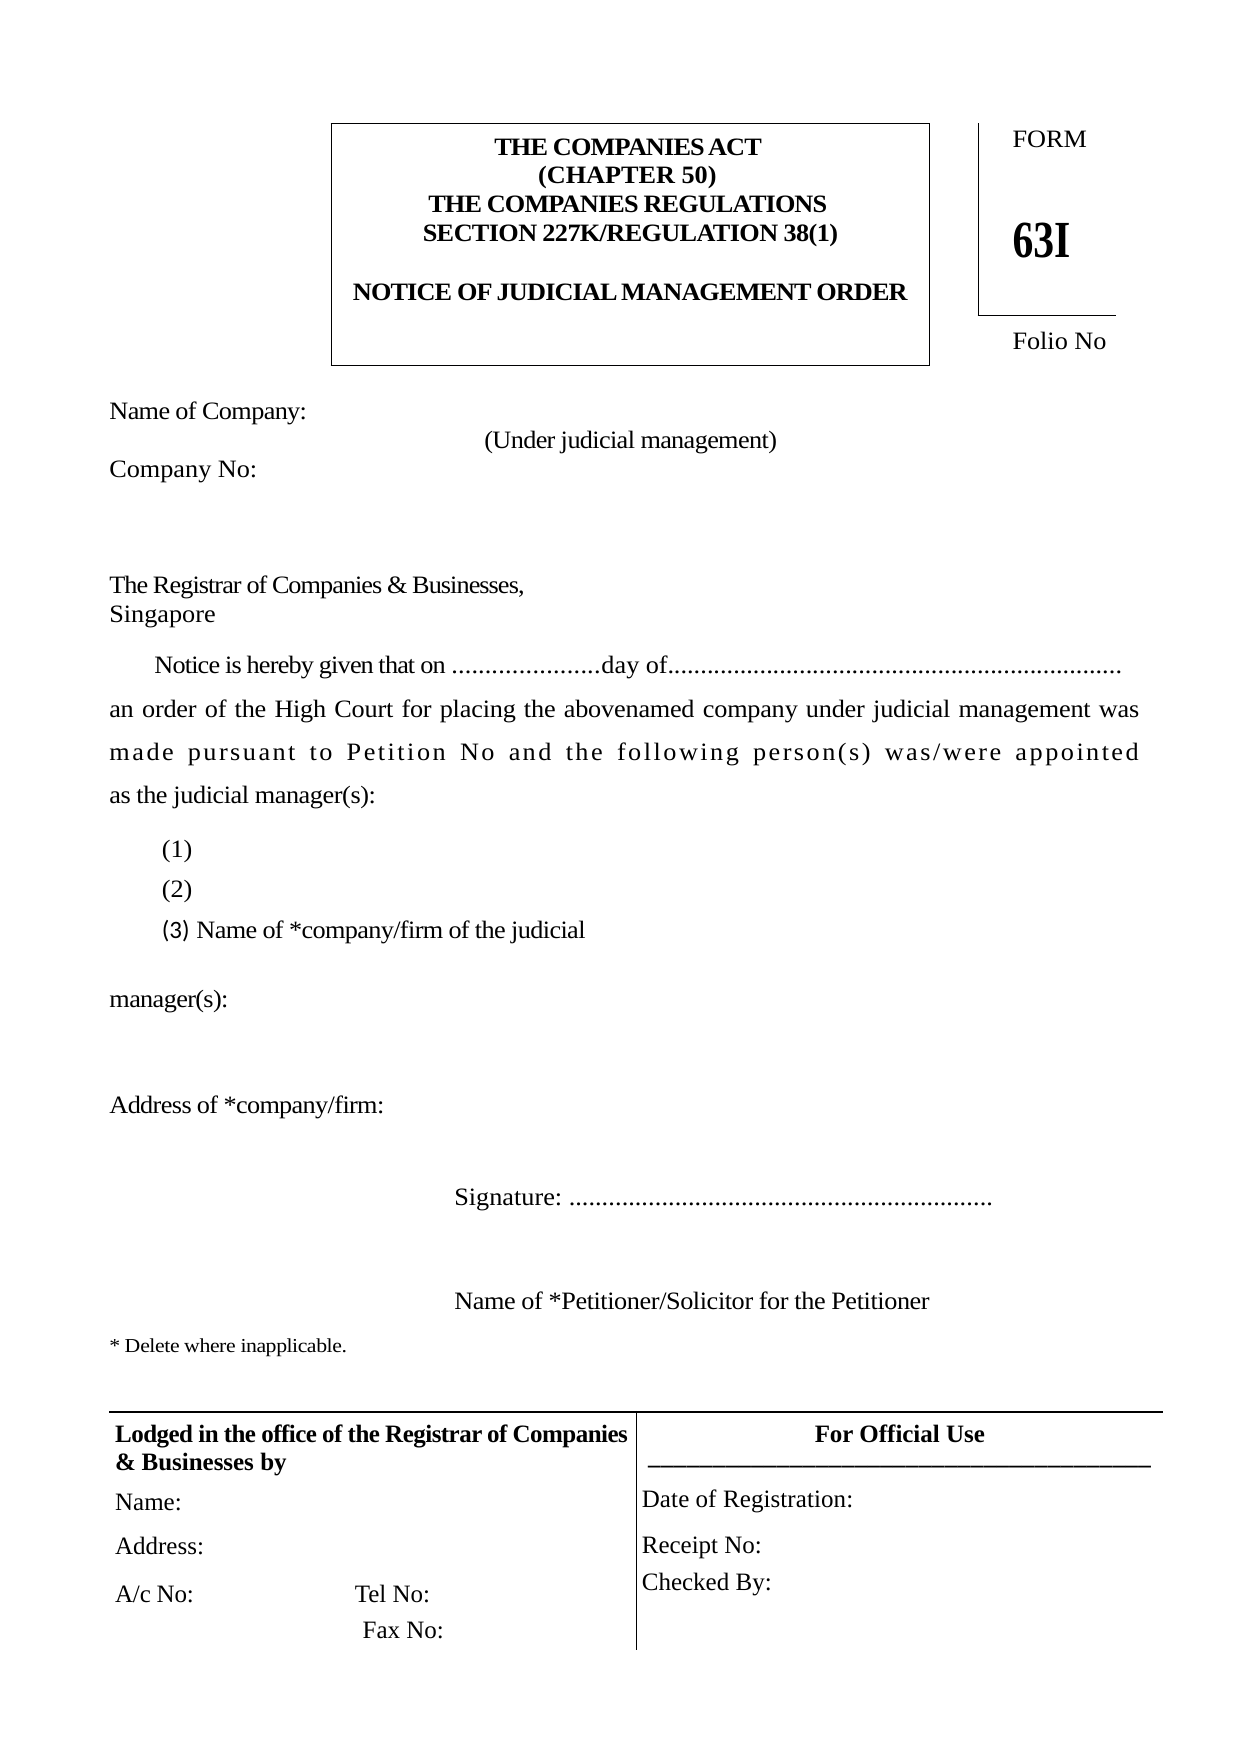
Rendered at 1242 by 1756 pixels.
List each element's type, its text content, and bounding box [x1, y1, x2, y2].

table_header Lodged in the office of the Registrar of Companies & Businesses by Name: Address: A/c No: Tel No: Fax No: [109, 1413, 636, 1649]
text Name of *Petitioner/Solicitor for the Petitioner [454, 1286, 1163, 1315]
text * Delete where inapplicable. [109, 1334, 1163, 1357]
text Address of *company/firm: [109, 1090, 1163, 1119]
table_header For Official Use _______________________________________ Date of Registration: Receipt No: Checked By: [637, 1413, 1163, 1649]
table_header Name of Company: <o.name> (Under judicial management) Company No: <o.uen> [109, 396, 1157, 510]
table_header THE COMPANIES ACT (CHAPTER 50) THE COMPANIES REGULATIONS SECTION 227K/REGULATION 38(1) NOTICE OF JUDICIAL MANAGEMENT ORDER [332, 124, 929, 315]
table_cell [332, 315, 929, 365]
list Name of *company/firm of the judicial manager(s): [109, 914, 638, 1013]
table_header FORM 63I [979, 123, 1116, 315]
text Signature: [454, 1182, 1163, 1211]
table_cell Folio No [978, 316, 1116, 365]
text The Registrar of Companies & Businesses, Singapore [109, 570, 548, 628]
text an order of the High Court for placing the abovenamed company under judicial management was made pursuant to Petition No and the following person(s) was/were appointed as the judicial manager(s): [109, 694, 1141, 809]
table_header [930, 123, 978, 315]
table_cell [930, 315, 978, 365]
text Notice is hereby given that on day of [154, 650, 1163, 679]
